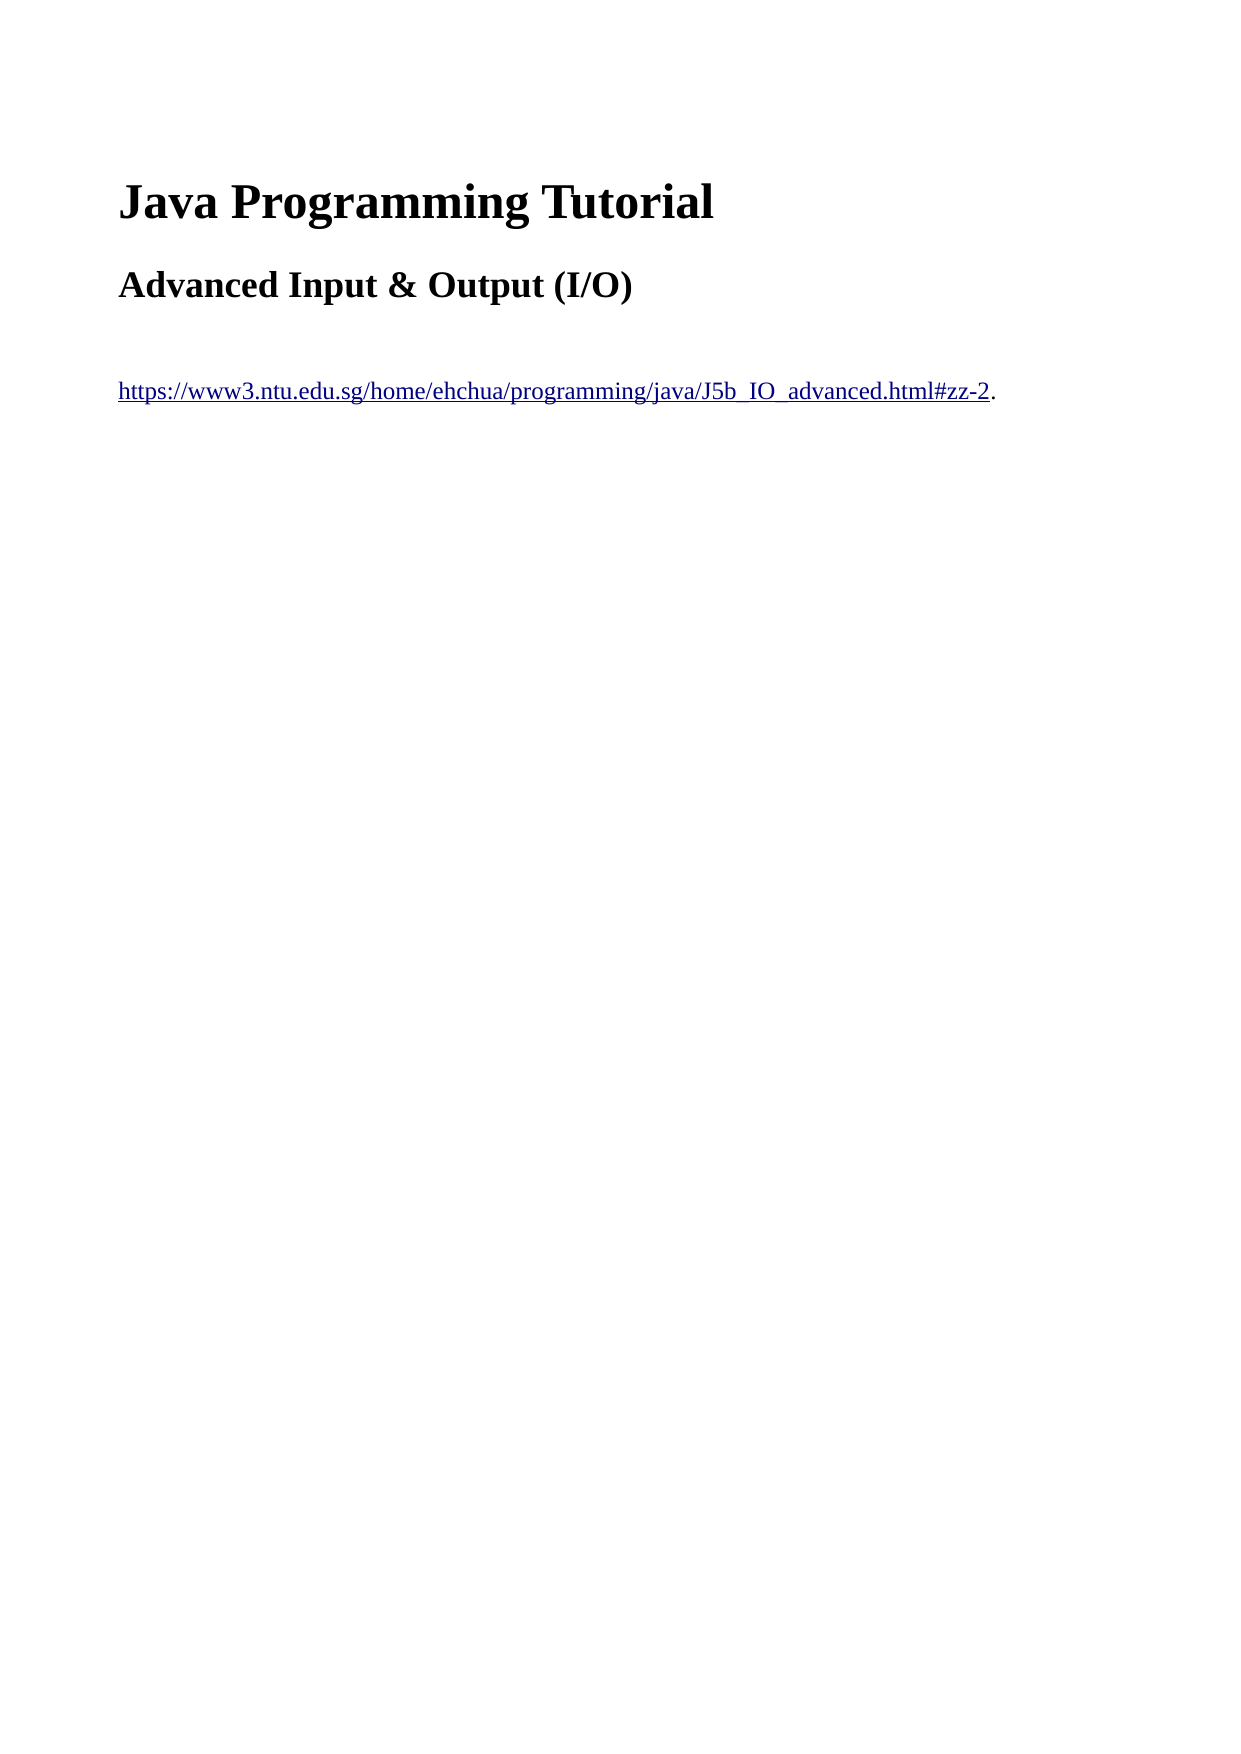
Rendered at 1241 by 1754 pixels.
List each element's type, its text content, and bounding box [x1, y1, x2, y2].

subtitle Advanced Input & Output (I/O) [118, 263, 1122, 306]
text https://www3.ntu.edu.sg/home/ehchua/programming/java/J5b_IO_advanced.html#zz-2. [118, 376, 1122, 404]
subtitle Java Programming Tutorial [118, 172, 1122, 229]
